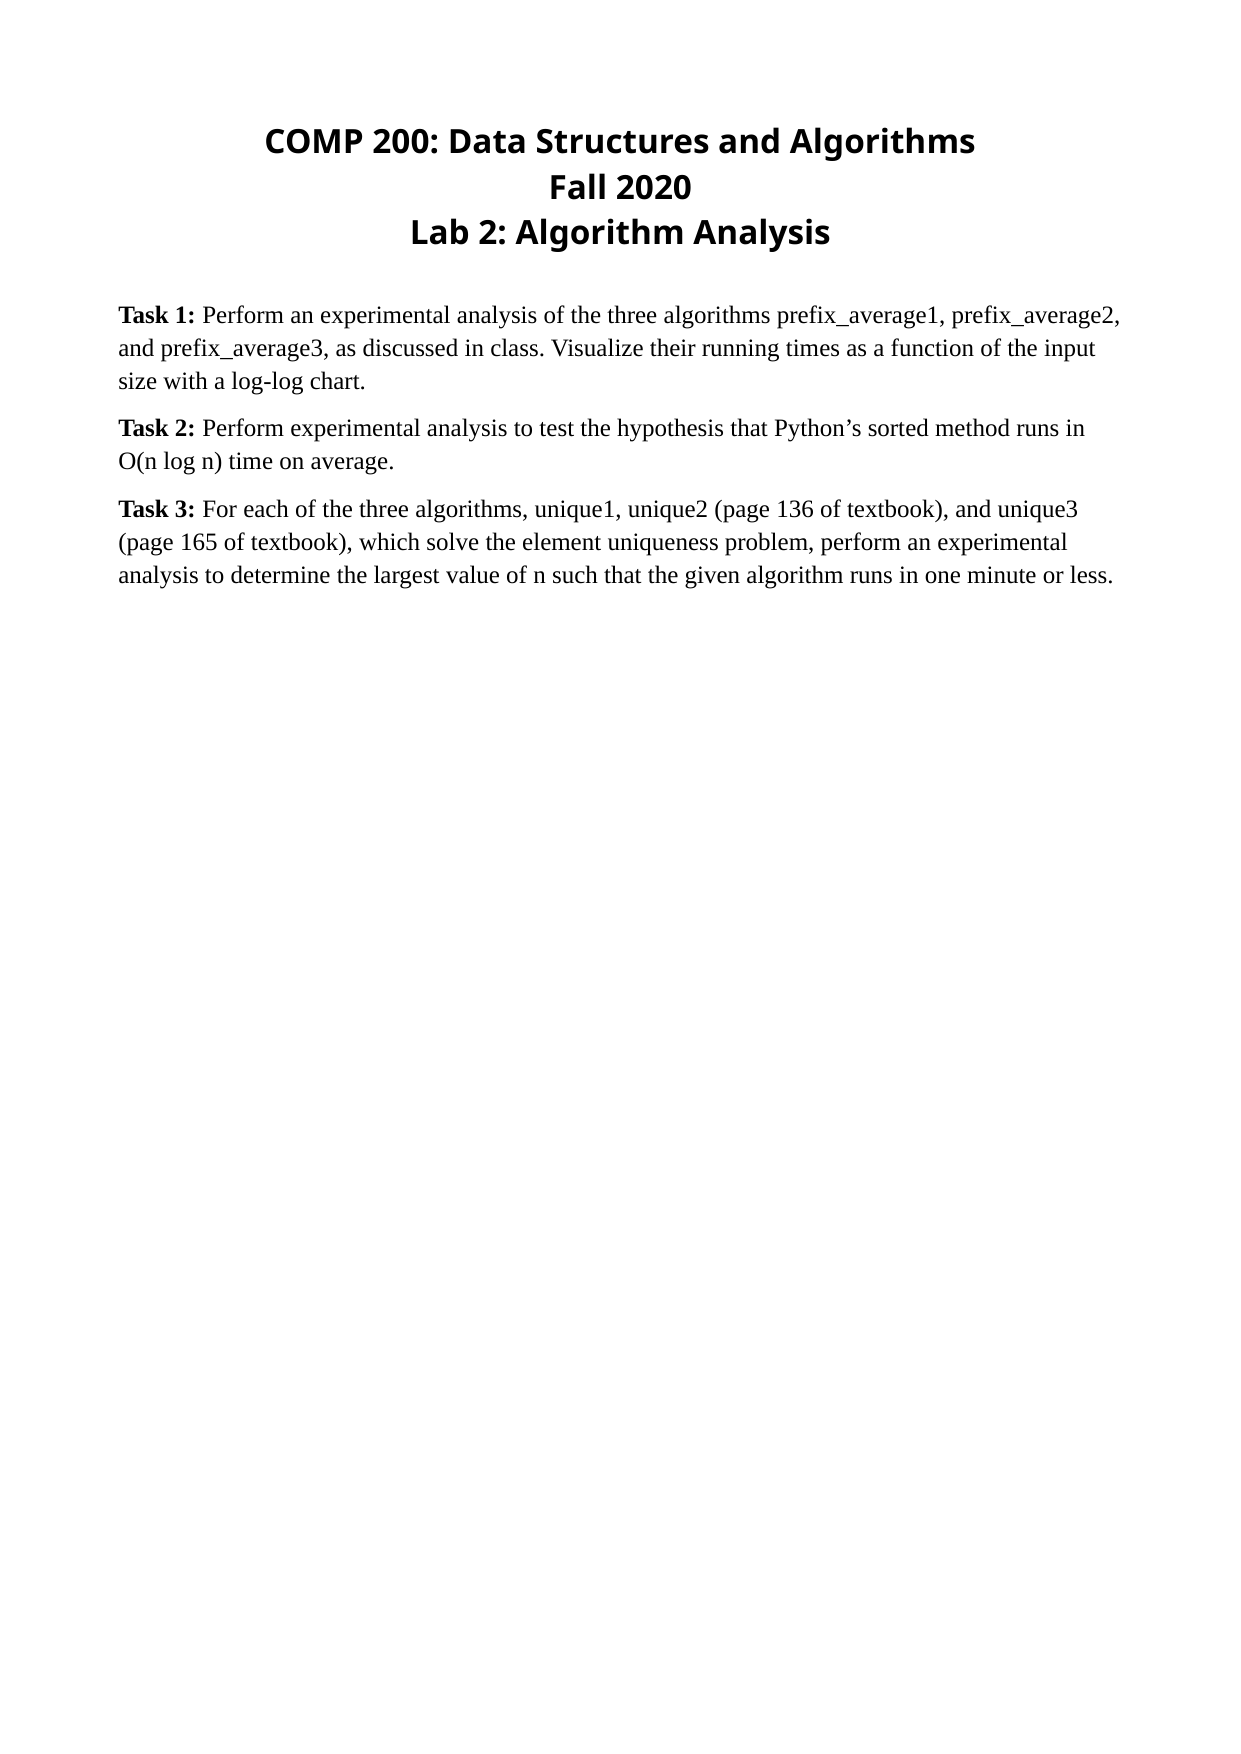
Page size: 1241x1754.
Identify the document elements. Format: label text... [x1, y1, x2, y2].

text Task 1: Perform an experimental analysis of the three algorithms prefix_average1, prefix_average2, and prefix_average3, as discussed in class. Visualize their running times as a function of the input size with a log-log chart. [118, 300, 1122, 394]
text COMP 200: Data Structures and Algorithms [118, 118, 1122, 163]
text Fall 2020 [118, 163, 1122, 209]
text Task 2: Perform experimental analysis to test the hypothesis that Python’s sorted method runs in O(n log n) time on average. [118, 413, 1122, 475]
text Task 3: For each of the three algorithms, unique1, unique2 (page 136 of textbook), and unique3 (page 165 of textbook), which solve the element uniqueness problem, perform an experimental analysis to determine the largest value of n such that the given algorithm runs in one minute or less. [118, 494, 1122, 589]
text Lab 2: Algorithm Analysis [118, 209, 1122, 254]
